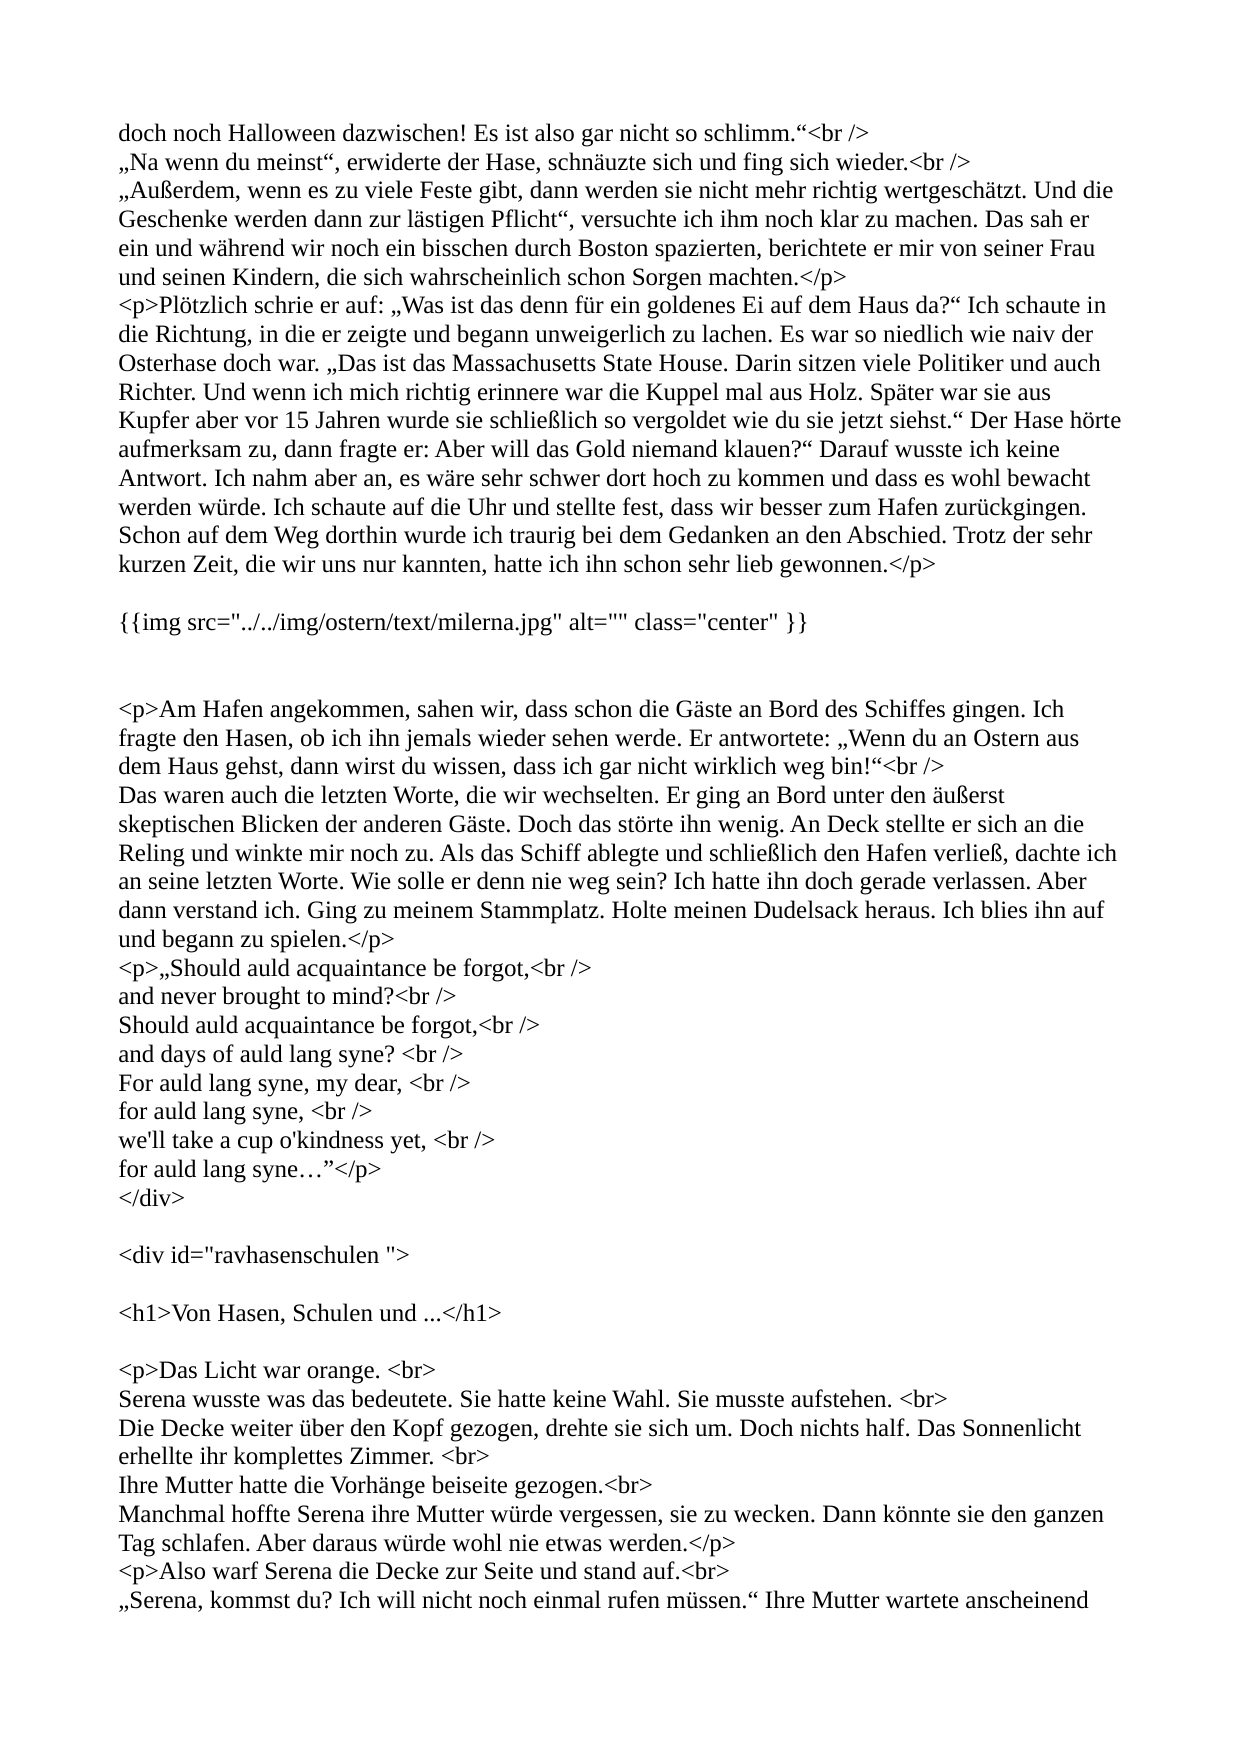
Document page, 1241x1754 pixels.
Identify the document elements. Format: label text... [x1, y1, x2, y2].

text <p>Plötzlich schrie er auf: „Was ist das denn für ein goldenes Ei auf dem Haus da?“ Ich schaute in die Richtung, in die er zeigte und begann unweigerlich zu lachen. Es war so niedlich wie naiv der Osterhase doch war. „Das ist das Massachusetts State House. Darin sitzen viele Politiker und auch Richter. Und wenn ich mich richtig erinnere war die Kuppel mal aus Holz. Später war sie aus Kupfer aber vor 15 Jahren wurde sie schließlich so vergoldet wie du sie jetzt siehst.“ Der Hase hörte aufmerksam zu, dann fragte er: Aber will das Gold niemand klauen?“ Darauf wusste ich keine Antwort. Ich nahm aber an, es wäre sehr schwer dort hoch zu kommen und dass es wohl bewacht werden würde. Ich schaute auf die Uhr und stellte fest, dass wir besser zum Hafen zurückgingen. Schon auf dem Weg dorthin wurde ich traurig bei dem Gedanken an den Abschied. Trotz der sehr kurzen Zeit, die wir uns nur kannten, hatte ich ihn schon sehr lieb gewonnen.</p> [118, 291, 1122, 578]
text and days of auld lang syne? <br /> [118, 1039, 1122, 1068]
text <p>Am Hafen angekommen, sahen wir, dass schon die Gäste an Bord des Schiffes gingen. Ich fragte den Hasen, ob ich ihn jemals wieder sehen werde. Er antwortete: „Wenn du an Ostern aus dem Haus gehst, dann wirst du wissen, dass ich gar nicht wirklich weg bin!“<br /> [118, 694, 1122, 780]
text for auld lang syne, <br /> [118, 1096, 1122, 1125]
text <div id="ravhasenschulen "> [118, 1240, 1122, 1269]
text „Na wenn du meinst“, erwiderte der Hase, schnäuzte sich und fing sich wieder.<br /> [118, 147, 1122, 176]
text Das waren auch die letzten Worte, die wir wechselten. Er ging an Bord unter den äußerst skeptischen Blicken der anderen Gäste. Doch das störte ihn wenig. An Deck stellte er sich an die Reling und winkte mir noch zu. Als das Schiff ablegte und schließlich den Hafen verließ, dachte ich an seine letzten Worte. Wie solle er denn nie weg sein? Ich hatte ihn doch gerade verlassen. Aber dann verstand ich. Ging zu meinem Stammplatz. Holte meinen Dudelsack heraus. Ich blies ihn auf und begann zu spielen.</p> [118, 780, 1122, 953]
text <p>Das Licht war orange. <br> [118, 1355, 1122, 1384]
text and never brought to mind?<br /> [118, 981, 1122, 1010]
text doch noch Halloween dazwischen! Es ist also gar nicht so schlimm.“<br /> [118, 118, 1122, 147]
text Should auld acquaintance be forgot,<br /> [118, 1010, 1122, 1039]
text <p>„Should auld acquaintance be forgot,<br /> [118, 953, 1122, 981]
text For auld lang syne, my dear, <br /> [118, 1068, 1122, 1096]
text Serena wusste was das bedeutete. Sie hatte keine Wahl. Sie musste aufstehen. <br> [118, 1384, 1122, 1413]
text <h1>Von Hasen, Schulen und ...</h1> [118, 1298, 1122, 1326]
text Manchmal hoffte Serena ihre Mutter würde vergessen, sie zu wecken. Dann könnte sie den ganzen Tag schlafen. Aber daraus würde wohl nie etwas werden.</p> [118, 1499, 1122, 1556]
text for auld lang syne…”</p> [118, 1154, 1122, 1183]
text </div> [118, 1183, 1122, 1211]
text {{img src="../../img/ostern/text/milerna.jpg" alt="" class="center" }} [118, 607, 1122, 636]
text Die Decke weiter über den Kopf gezogen, drehte sie sich um. Doch nichts half. Das Sonnenlicht erhellte ihr komplettes Zimmer. <br> [118, 1413, 1122, 1470]
text „Serena, kommst du? Ich will nicht noch einmal rufen müssen.“ Ihre Mutter wartete anscheinend [118, 1585, 1122, 1614]
text <p>Also warf Serena die Decke zur Seite und stand auf.<br> [118, 1556, 1122, 1585]
text „Außerdem, wenn es zu viele Feste gibt, dann werden sie nicht mehr richtig wertgeschätzt. Und die Geschenke werden dann zur lästigen Pflicht“, versuchte ich ihm noch klar zu machen. Das sah er ein und während wir noch ein bisschen durch Boston spazierten, berichtete er mir von seiner Frau und seinen Kindern, die sich wahrscheinlich schon Sorgen machten.</p> [118, 176, 1122, 291]
text we'll take a cup o'kindness yet, <br /> [118, 1125, 1122, 1154]
text Ihre Mutter hatte die Vorhänge beiseite gezogen.<br> [118, 1470, 1122, 1499]
